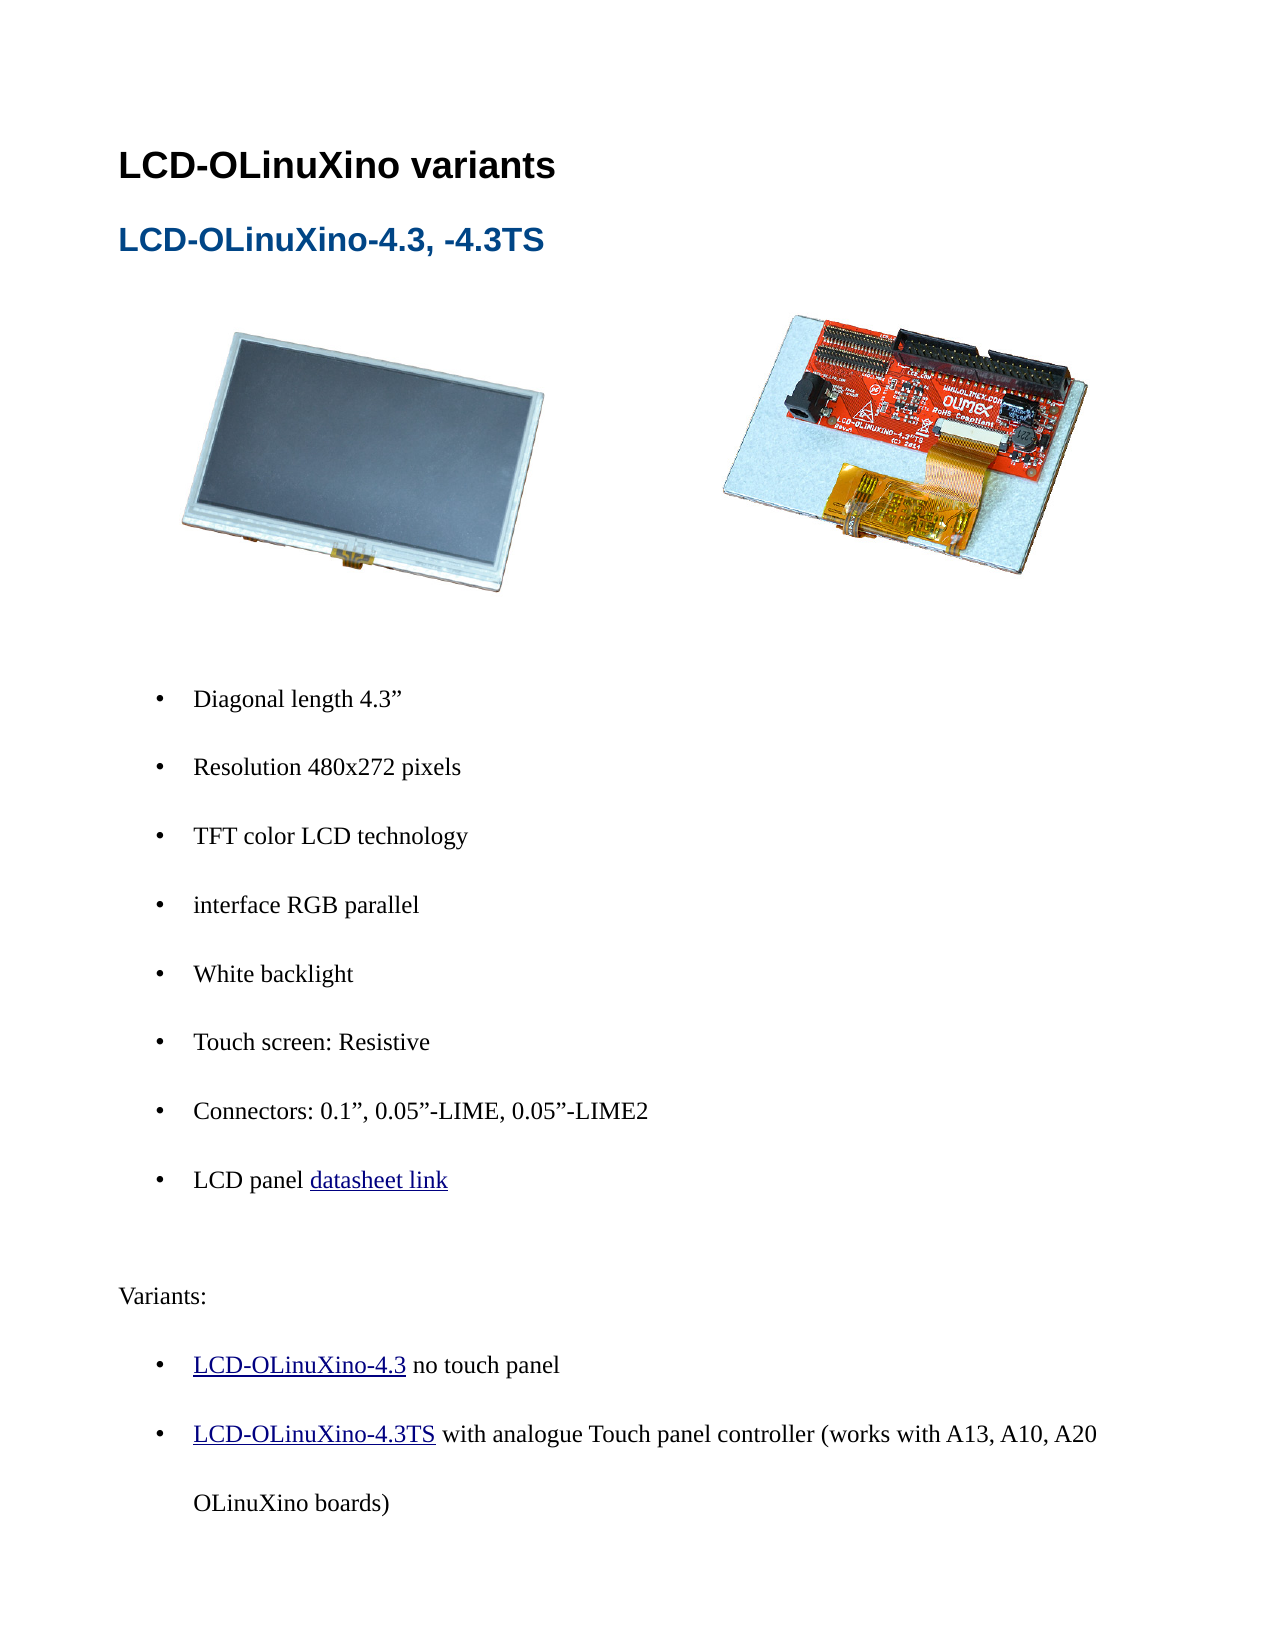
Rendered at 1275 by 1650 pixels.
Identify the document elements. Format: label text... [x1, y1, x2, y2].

list LCD-OLinuXino-4.3TS with analogue Touch panel controller (works with A13, A10, A20 OLinuXino boards) [156, 1387, 1157, 1525]
list White backlight [156, 927, 1157, 996]
picture [161, 321, 565, 606]
list Resolution 480x272 pixels [156, 721, 1157, 789]
list Touch screen: Resistive [156, 996, 1157, 1064]
list LCD-OLinuXino-4.3 no touch panel [156, 1318, 1157, 1387]
list interface RGB parallel [156, 858, 1157, 927]
text Variants: [118, 1250, 1157, 1318]
list LCD panel datasheet link [156, 1133, 1157, 1202]
subtitle LCD-OLinuXino variants [118, 143, 1157, 187]
list TFT color LCD technology [156, 789, 1157, 858]
subtitle LCD-OLinuXino-4.3, -4.3TS [118, 220, 1157, 259]
list Connectors: 0.1”, 0.05”-LIME, 0.05”-LIME2 [156, 1064, 1157, 1133]
picture [697, 300, 1105, 606]
list Diagonal length 4.3” [156, 652, 1157, 721]
